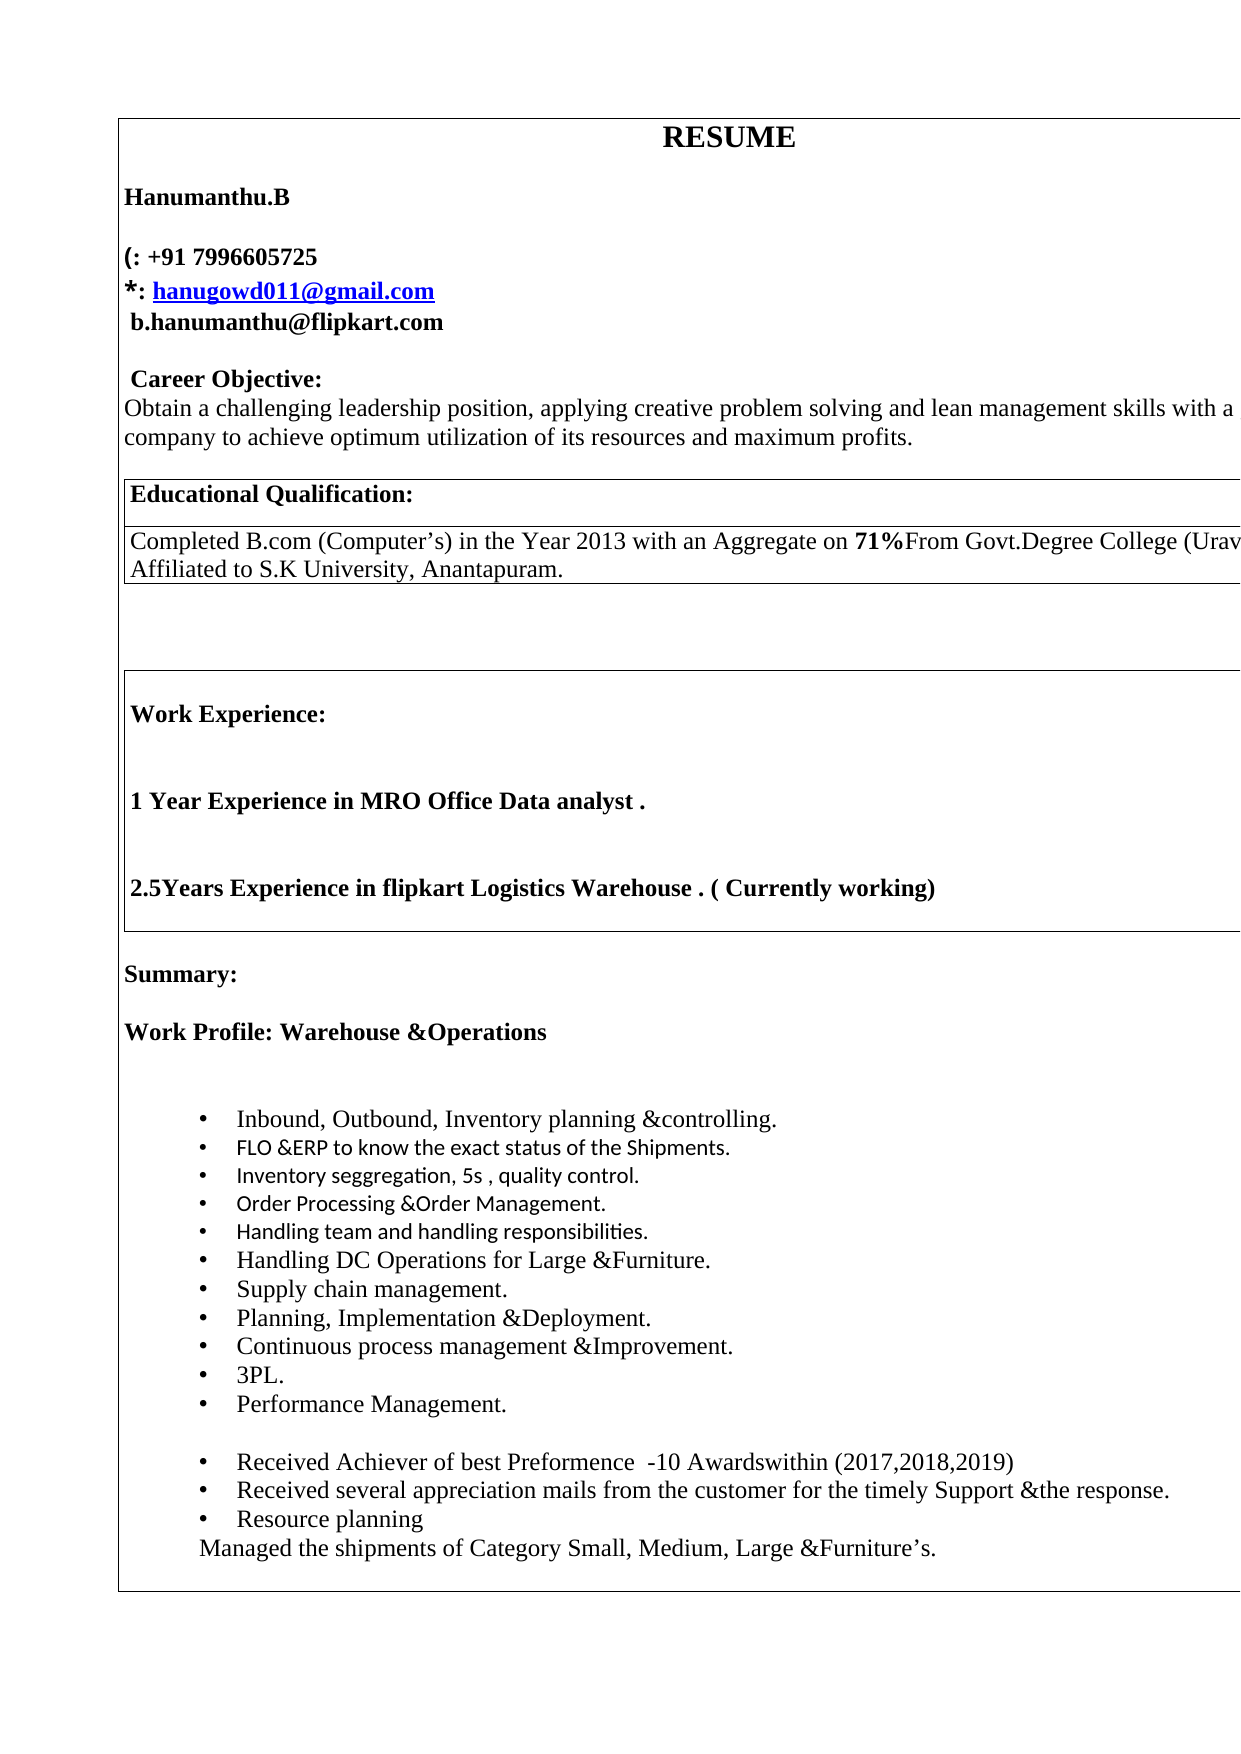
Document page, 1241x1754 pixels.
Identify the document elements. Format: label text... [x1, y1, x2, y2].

table_header Work Experience: 1 Year Experience in MRO Office Data analyst . 2.5Years Experience in flipkart Logistics Warehouse . ( Currently working) [125, 671, 1240, 931]
table_header RESUME Hanumanthu.B (: +91 7996605725 *: hanugowd011@gmail.com b.hanumanthu@flipkart.com Career Objective: Obtain a challenging leadership position, applying creative problem solving and lean management skills with a growing company to achieve optimum utilization of its resources and maximum profits. Summary: Work Profile: Warehouse &Operations Inbound, Outbound, Inventory planning &controlling. FLO &ERP to know the exact status of the Shipments. Inventory seggregation, 5s , quality control. Order Processing &Order Management. Handling team and handling responsibilities. Handling DC Operations for Large &Furniture. Supply chain management. Planning, Implementation &Deployment. Continuous process management &Improvement. 3PL. Performance Management. Received Achiever of best Preformence -10 Awardswithin (2017,2018,2019) Received several appreciation mails from the customer for the timely Support &the response. Resource planning Managed the shipments of Category Small, Medium, Large &Furniture’s. Computer Proficiency: Operating Systems. Computer Applications, FLO, TC APP, TMS . Good knowledge in Excel. Microsoft Office 2003 and 2007 Professional Strengths: Ability to learn new tasks quickly. Willingness to learn &team facilitator. Ability to deal with people diplomatically. All the details above furnished are true to best of my knowledge and belief. B. HANUMANTHU [119, 119, 1240, 1591]
table_cell Completed B.com (Computer’s) in the Year 2013 with an Aggregate on 71%From Govt.Degree College (Uravakond), Affiliated to S.K University, Anantapuram. [125, 527, 1240, 583]
table_header Educational Qualification: [125, 480, 1240, 526]
